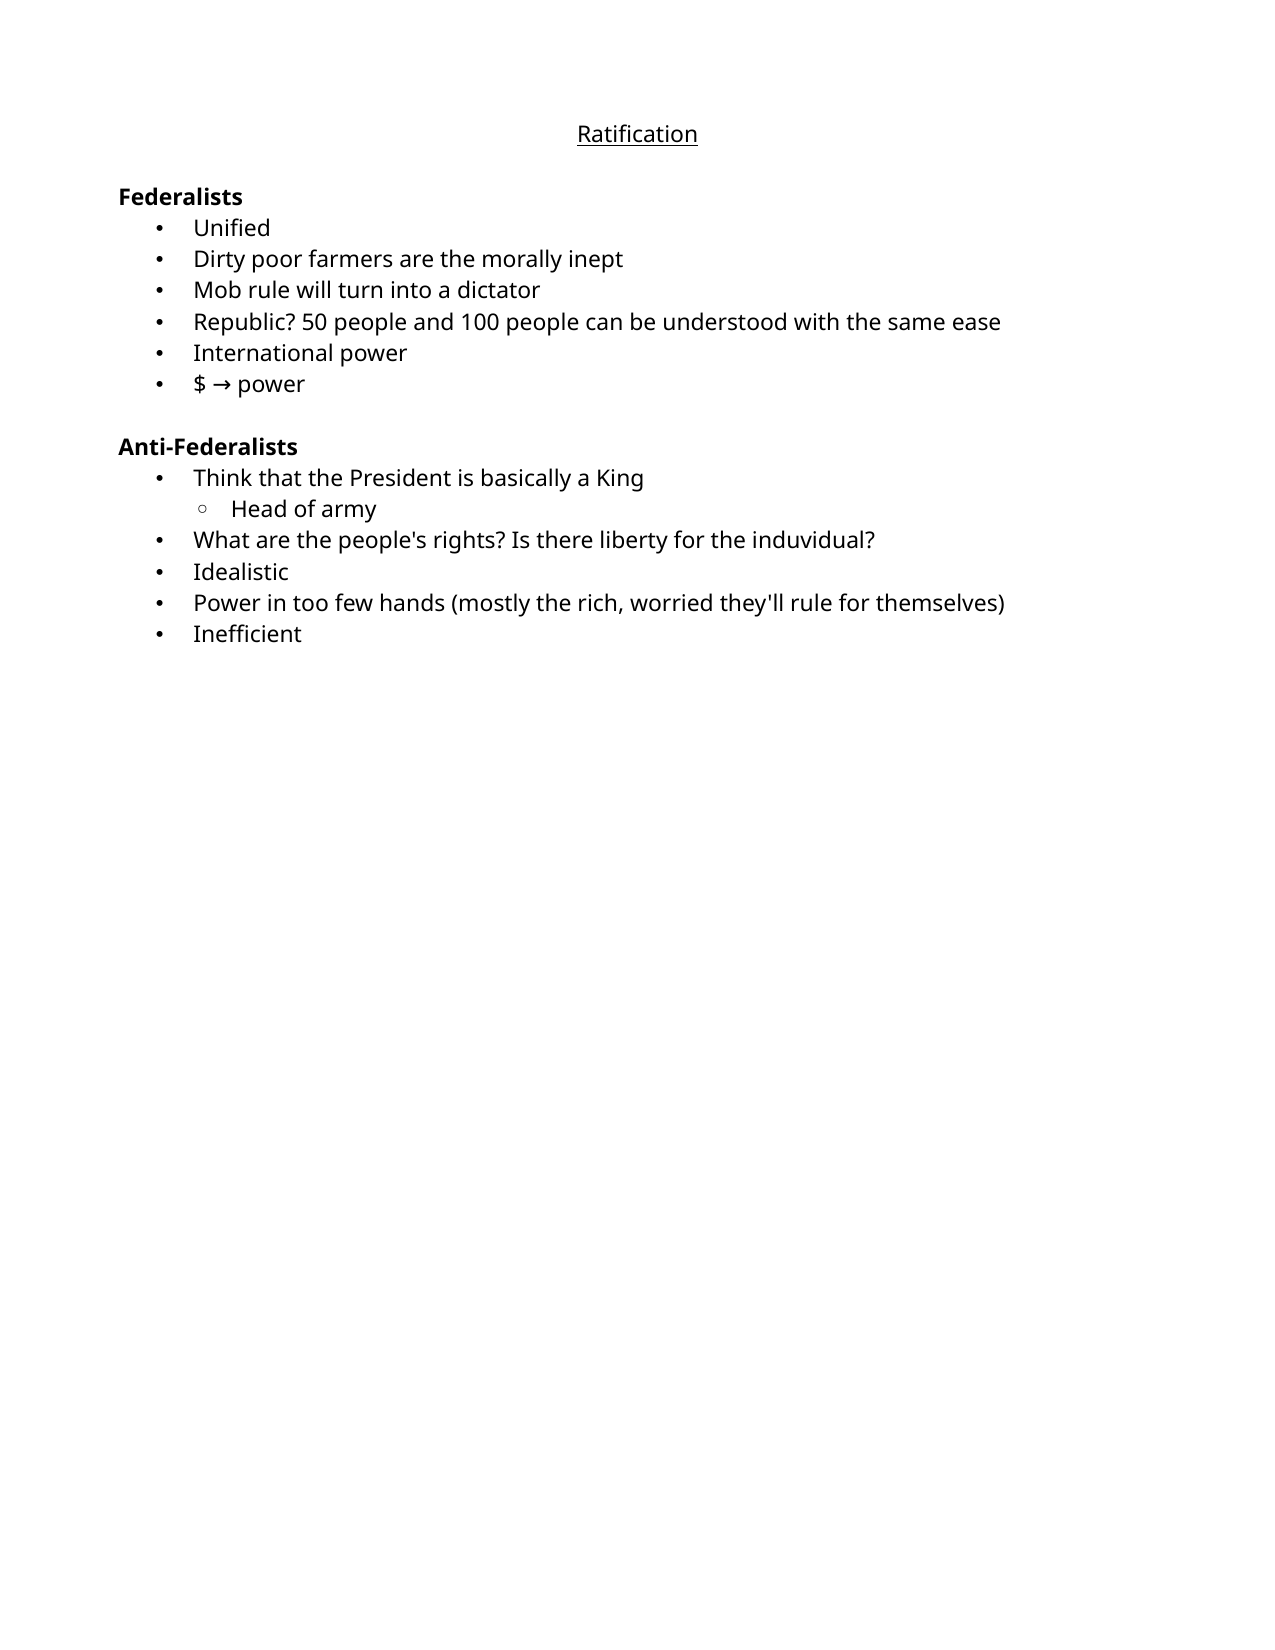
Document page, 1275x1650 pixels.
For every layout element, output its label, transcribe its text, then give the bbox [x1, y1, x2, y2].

list What are the people's rights? Is there liberty for the induvidual? [156, 524, 1157, 556]
list Inefficient [156, 618, 1157, 649]
list $ → power [156, 368, 1157, 399]
text Ratification [118, 118, 1157, 149]
list International power [156, 337, 1157, 368]
list Head of army [193, 493, 1157, 524]
list Power in too few hands (mostly the rich, worried they'll rule for themselves) [156, 587, 1157, 618]
list Unified [156, 212, 1157, 243]
text Anti-Federalists [118, 431, 1157, 462]
list Mob rule will turn into a dictator [156, 274, 1157, 306]
list Republic? 50 people and 100 people can be understood with the same ease [156, 306, 1157, 337]
list Dirty poor farmers are the morally inept [156, 243, 1157, 274]
list Idealistic [156, 556, 1157, 587]
text Federalists [118, 181, 1157, 212]
list Think that the President is basically a King [156, 462, 1157, 493]
